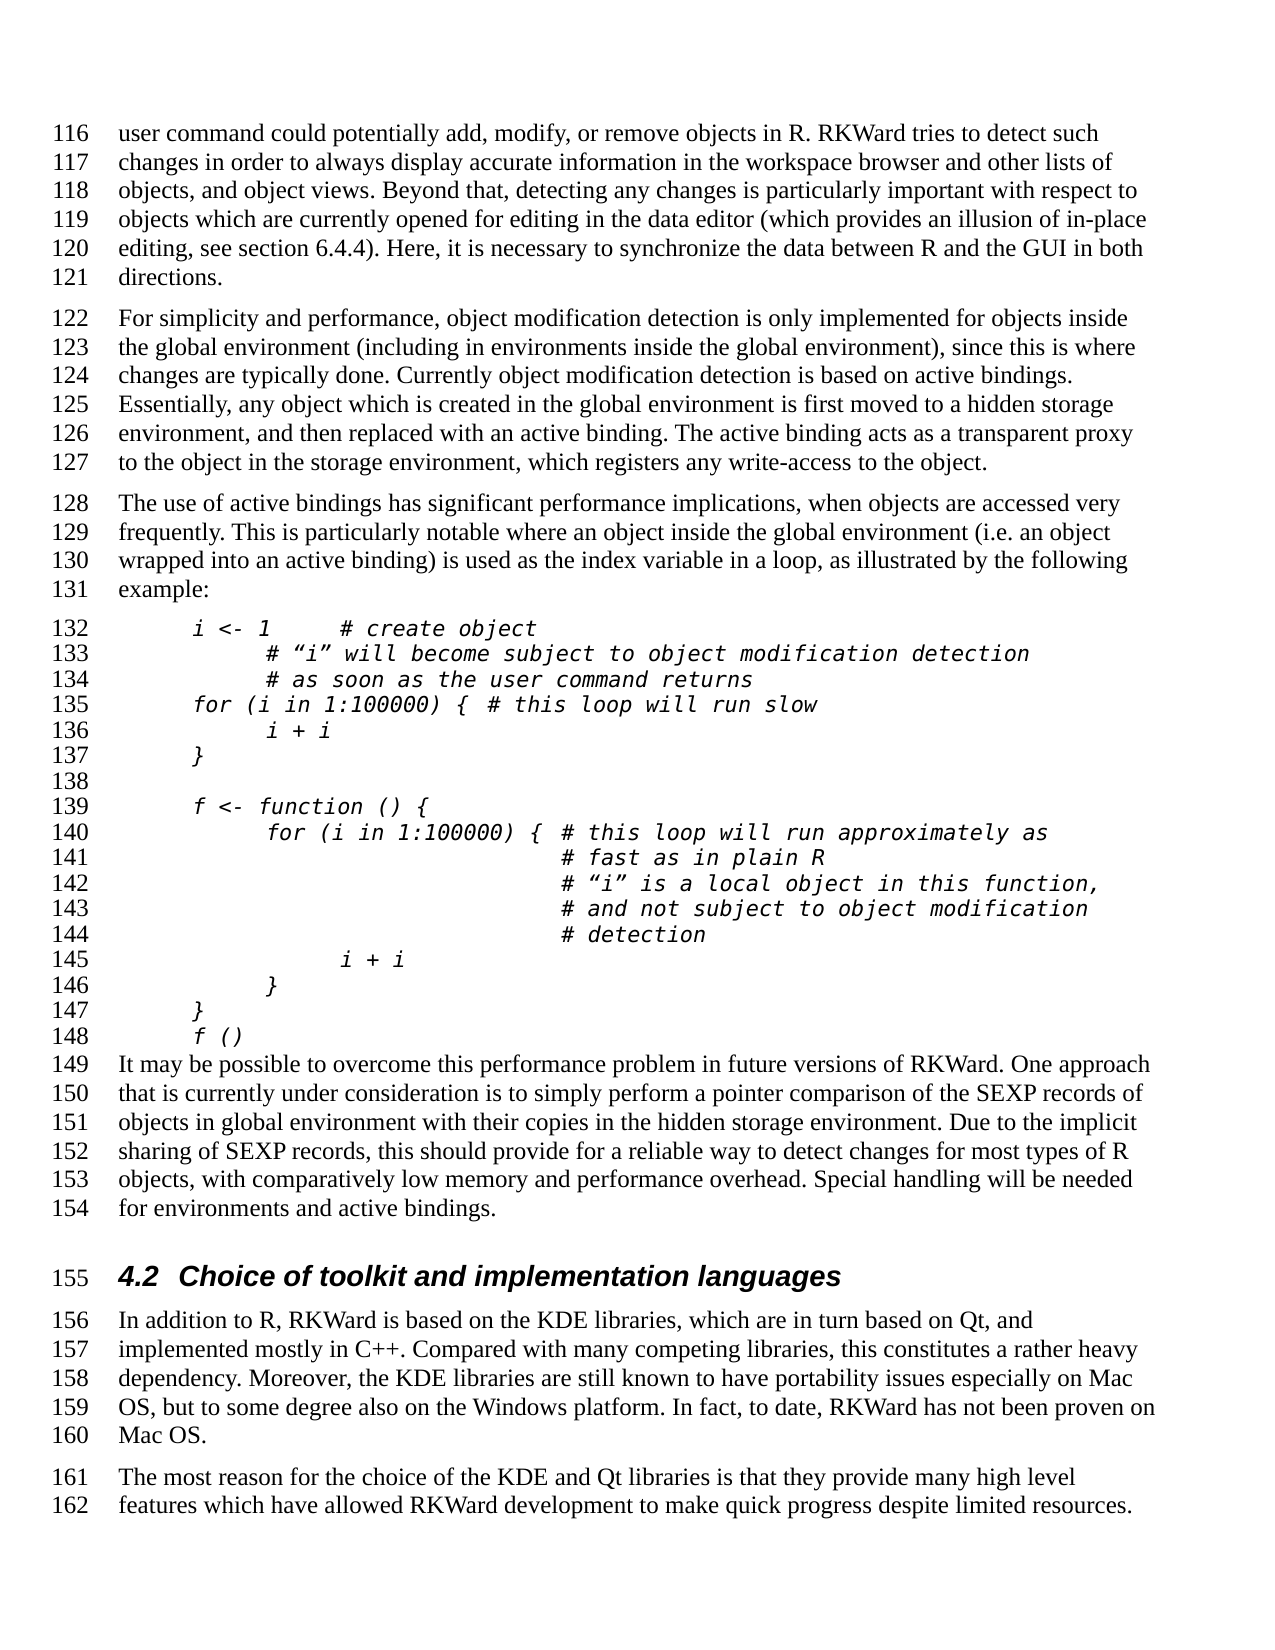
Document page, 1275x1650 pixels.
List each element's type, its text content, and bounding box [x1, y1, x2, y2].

text # “i” is a local object in this function, [118, 871, 1157, 896]
text # and not subject to object modification [118, 896, 1157, 922]
text f () [118, 1024, 1157, 1049]
text user command could potentially add, modify, or remove objects in R. RKWard tries to detect such changes in order to always display accurate information in the workspace browser and other lists of objects, and object views. Beyond that, detecting any changes is particularly important with respect to objects which are currently opened for editing in the data editor (which provides an illusion of in-place editing, see section 6.4.4). Here, it is necessary to synchronize the data between R and the GUI in both directions. [118, 118, 1157, 291]
text } [118, 998, 1157, 1024]
text i + i [118, 718, 1157, 743]
text for (i in 1:100000) { # this loop will run approximately as [118, 820, 1157, 845]
text i + i [118, 947, 1157, 973]
text # detection [118, 922, 1157, 947]
text For simplicity and performance, object modification detection is only implemented for objects inside the global environment (including in environments inside the global environment), since this is where changes are typically done. Currently object modification detection is based on active bindings. Essentially, any object which is created in the global environment is first moved to a hidden storage environment, and then replaced with an active binding. The active binding acts as a transparent proxy to the object in the storage environment, which registers any write-access to the object. [118, 303, 1157, 476]
text It may be possible to overcome this performance problem in future versions of RKWard. One approach that is currently under consideration is to simply perform a pointer comparison of the SEXP records of objects in global environment with their copies in the hidden storage environment. Due to the implicit sharing of SEXP records, this should provide for a reliable way to detect changes for most types of R objects, with comparatively low memory and performance overhead. Special handling will be needed for environments and active bindings. [118, 1049, 1157, 1222]
text The most reason for the choice of the KDE and Qt libraries is that they provide many high level features which have allowed RKWard development to make quick progress despite limited resources. [118, 1462, 1157, 1519]
text In addition to R, RKWard is based on the KDE libraries, which are in turn based on Qt, and implemented mostly in C++. Compared with many competing libraries, this constitutes a rather heavy dependency. Moreover, the KDE libraries are still known to have portability issues especially on Mac OS, but to some degree also on the Windows platform. In fact, to date, RKWard has not been proven on Mac OS. [118, 1306, 1157, 1449]
text # as soon as the user command returns [118, 667, 1157, 692]
text } [118, 743, 1157, 769]
text # fast as in plain R [118, 845, 1157, 871]
text } [118, 973, 1157, 998]
text for (i in 1:100000) { # this loop will run slow [118, 692, 1157, 718]
text f <- function () { [118, 794, 1157, 820]
text # “i” will become subject to object modification detection [118, 641, 1157, 667]
text i <- 1 # create object [118, 616, 1157, 641]
subtitle Choice of toolkit and implementation languages [118, 1259, 1157, 1293]
text The use of active bindings has significant performance implications, when objects are accessed very frequently. This is particularly notable where an object inside the global environment (i.e. an object wrapped into an active binding) is used as the index variable in a loop, as illustrated by the following example: [118, 488, 1157, 603]
